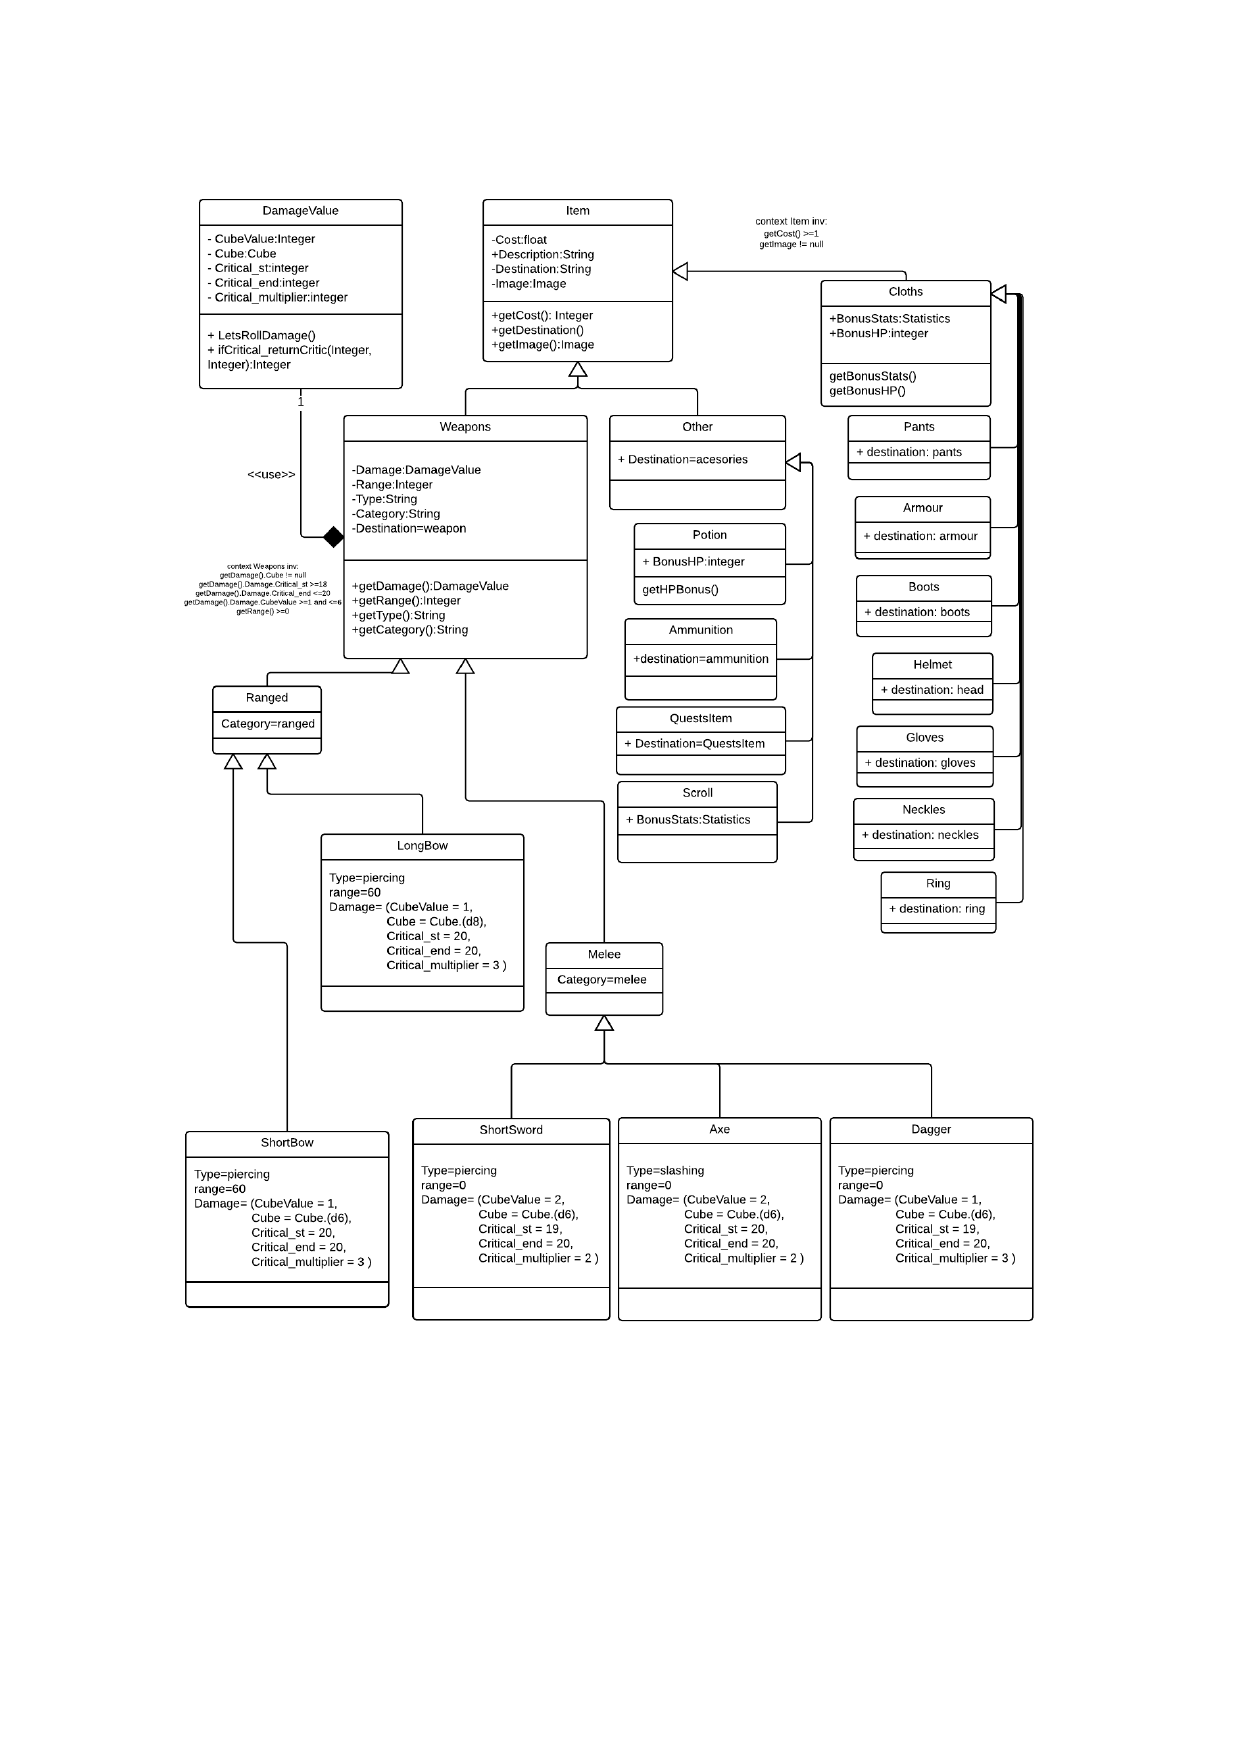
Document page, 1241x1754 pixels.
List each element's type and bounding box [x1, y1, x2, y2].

picture [118, 118, 1123, 1385]
